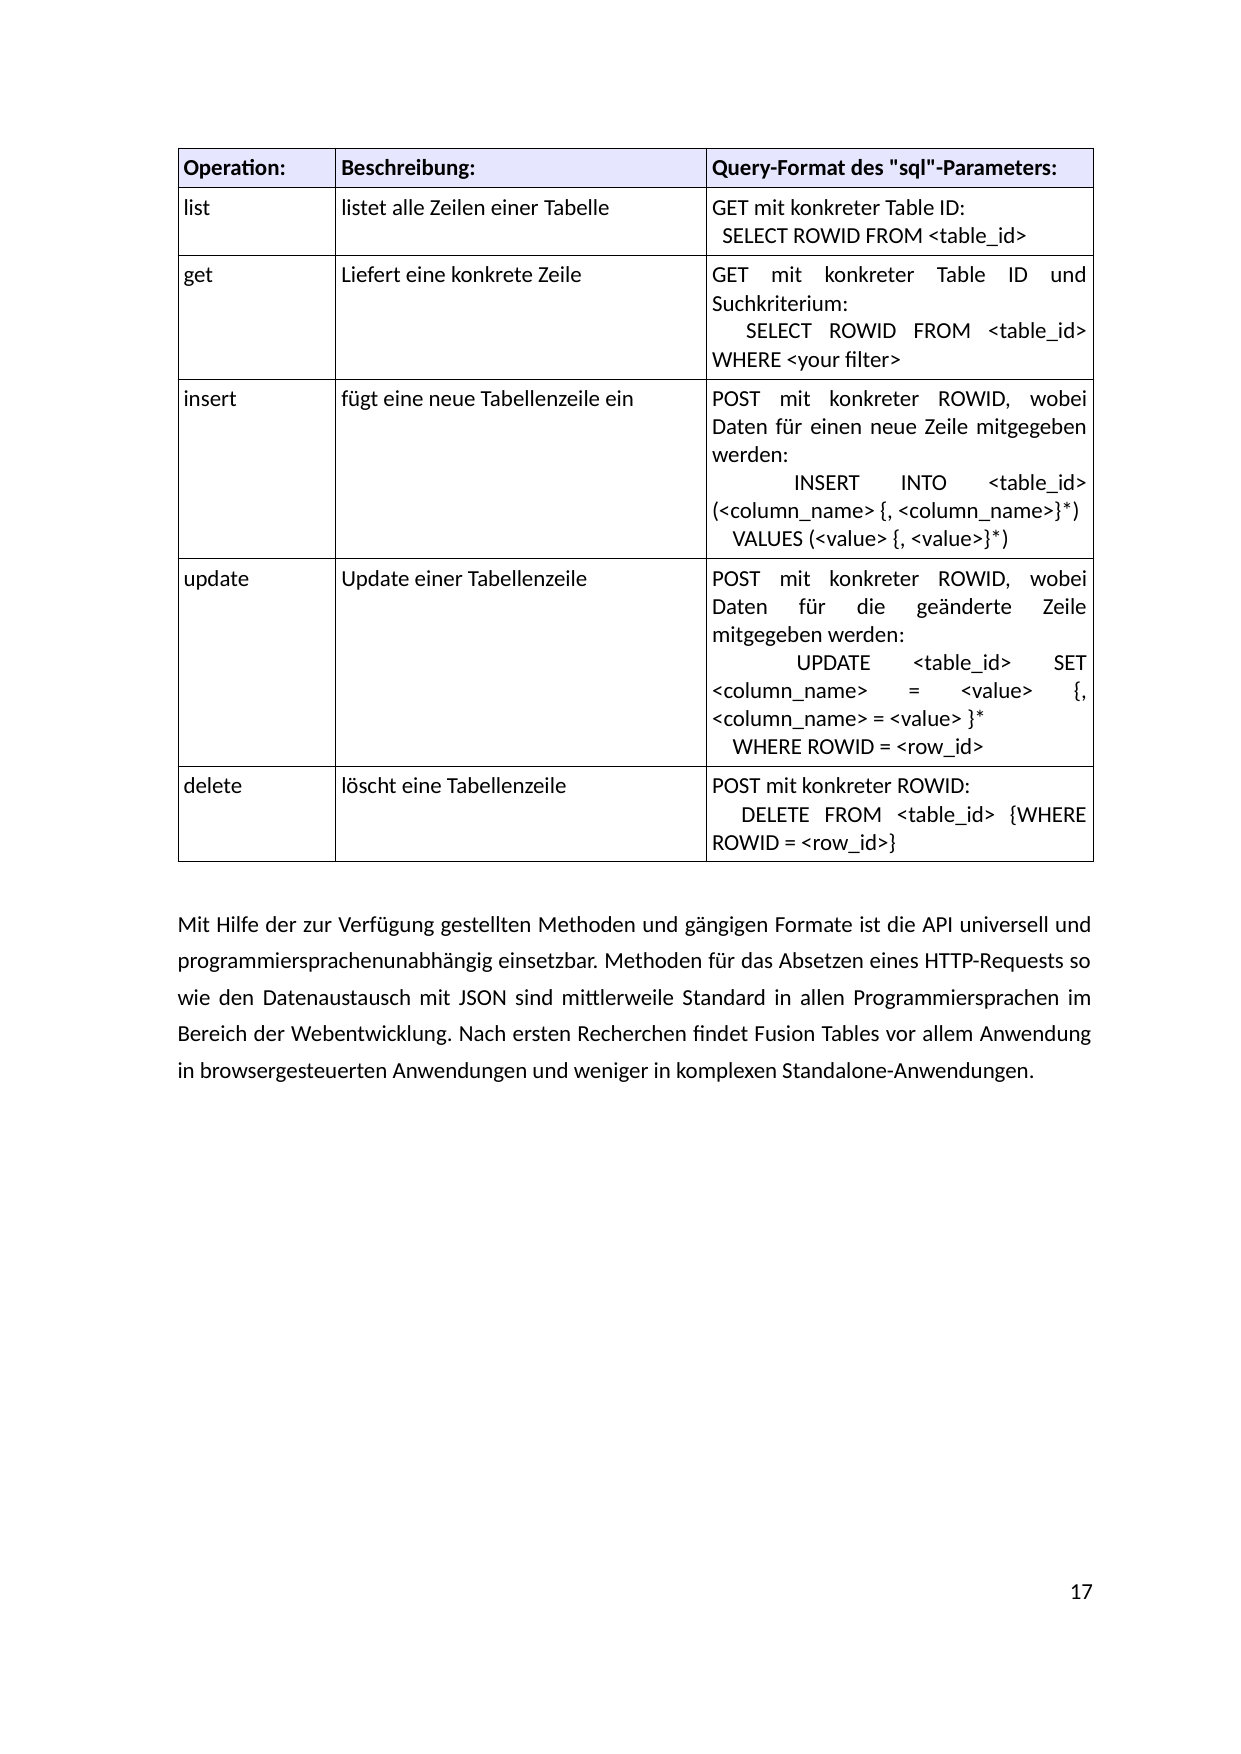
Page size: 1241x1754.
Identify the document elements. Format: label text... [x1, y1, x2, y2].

table_cell delete [179, 767, 335, 861]
table_header Beschreibung: [336, 149, 706, 187]
table_header Operation: [179, 149, 335, 187]
table_cell POST mit konkreter ROWID, wobei Daten für einen neue Zeile mitgegeben werden: INSERT INTO <table_id> (<column_name> {, <column_name>}*) VALUES (<value> {, <value>}*) [707, 380, 1093, 558]
table_cell löscht eine Tabellenzeile [336, 767, 706, 861]
table_cell Liefert eine konkrete Zeile [336, 256, 706, 378]
table_cell insert [179, 380, 335, 558]
table_cell POST mit konkreter ROWID, wobei Daten für die geänderte Zeile mitgegeben werden: UPDATE <table_id> SET <column_name> = <value> {, <column_name> = <value> }* WHERE ROWID = <row_id> [707, 559, 1093, 766]
text Mit Hilfe der zur Verfügung gestellten Methoden und gängigen Formate ist die API universell und programmiersprachenunabhängig einsetzbar. Methoden für das Absetzen eines HTTP-Requests so wie den Datenaustausch mit JSON sind mittlerweile Standard in allen Programmiersprachen im Bereich der Webentwicklung. Nach ersten Recherchen findet Fusion Tables vor allem Anwendung in browsergesteuerten Anwendungen und weniger in komplexen Standalone-Anwendungen. [177, 910, 1093, 1084]
table_cell fügt eine neue Tabellenzeile ein [336, 380, 706, 558]
table_header Query-Format des "sql"-Parameters: [707, 149, 1093, 187]
table_cell update [179, 559, 335, 766]
table_cell list [179, 188, 335, 255]
table_cell GET mit konkreter Table ID: SELECT ROWID FROM <table_id> [707, 188, 1093, 255]
table_cell Update einer Tabellenzeile [336, 559, 706, 766]
table_cell POST mit konkreter ROWID: DELETE FROM <table_id> {WHERE ROWID = <row_id>} [707, 767, 1093, 861]
table_cell GET mit konkreter Table ID und Suchkriterium: SELECT ROWID FROM <table_id> WHERE <your filter> [707, 256, 1093, 378]
table_cell get [179, 256, 335, 378]
table_cell listet alle Zeilen einer Tabelle [336, 188, 706, 255]
